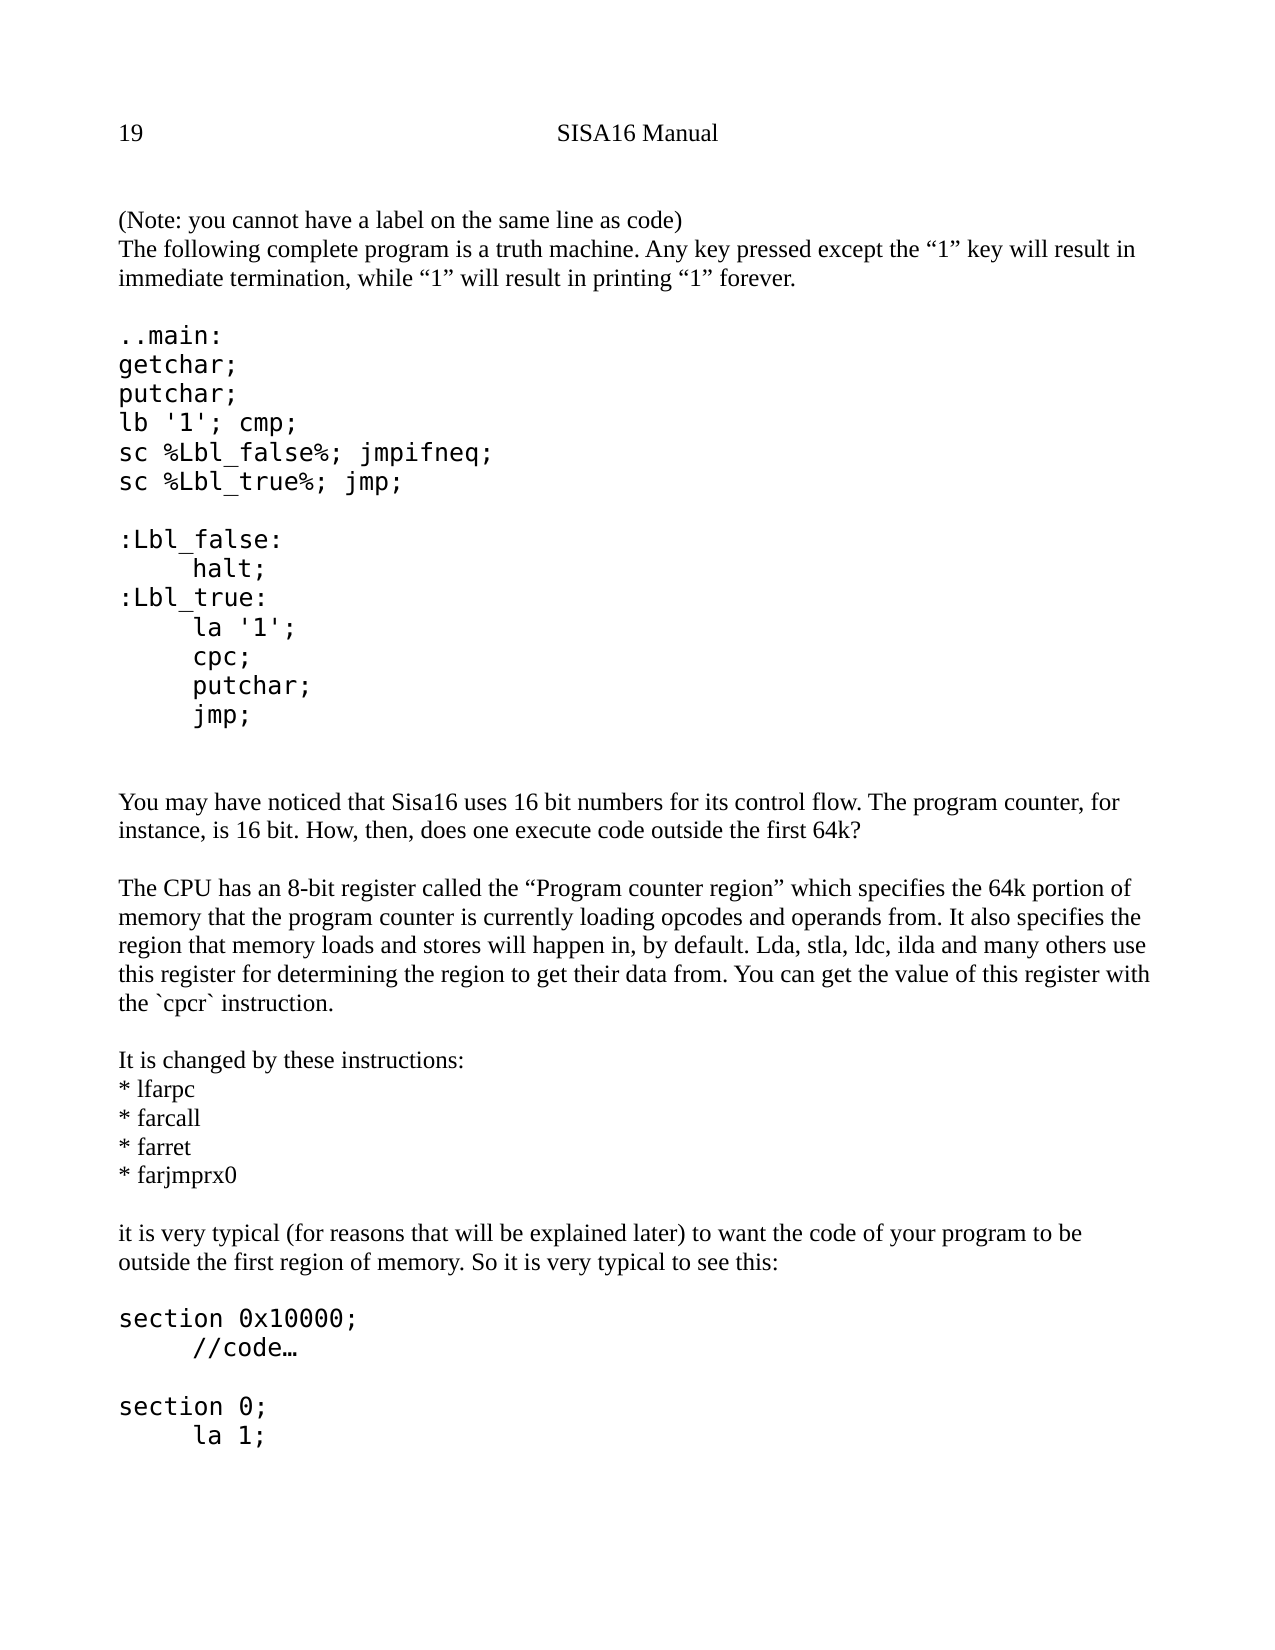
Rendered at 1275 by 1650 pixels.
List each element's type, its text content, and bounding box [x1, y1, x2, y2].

text getchar; [118, 350, 1157, 379]
text :Lbl_false: [118, 525, 1157, 554]
text It is changed by these instructions: * lfarpc [118, 1046, 1157, 1103]
text section 0x10000; [118, 1304, 1157, 1333]
text //code… [118, 1333, 1157, 1363]
text ..main: [118, 321, 1157, 350]
text * farret [118, 1132, 1157, 1161]
text putchar; [118, 671, 1157, 700]
text sc %Lbl_true%; jmp; [118, 467, 1157, 496]
text putchar; [118, 379, 1157, 408]
text (Note: you cannot have a label on the same line as code) [118, 206, 1157, 234]
text The following complete program is a truth machine. Any key pressed except the “1” key will result in immediate termination, while “1” will result in printing “1” forever. [118, 234, 1157, 292]
text section 0; [118, 1392, 1157, 1421]
text You may have noticed that Sisa16 uses 16 bit numbers for its control flow. The program counter, for instance, is 16 bit. How, then, does one execute code outside the first 64k? [118, 787, 1157, 844]
text * farjmprx0 [118, 1161, 1157, 1189]
text cpc; [118, 642, 1157, 671]
text The CPU has an 8-bit register called the “Program counter region” which specifies the 64k portion of memory that the program counter is currently loading opcodes and operands from. It also specifies the region that memory loads and stores will happen in, by default. Lda, stla, ldc, ilda and many others use this register for determining the region to get their data from. You can get the value of this register with the `cpcr` instruction. [118, 873, 1157, 1017]
text halt; [118, 554, 1157, 583]
text it is very typical (for reasons that will be explained later) to want the code of your program to be outside the first region of memory. So it is very typical to see this: [118, 1218, 1157, 1276]
text :Lbl_true: [118, 583, 1157, 613]
text jmp; [118, 700, 1157, 729]
text la '1'; [118, 613, 1157, 642]
text lb '1'; cmp; [118, 408, 1157, 438]
text * farcall [118, 1103, 1157, 1132]
text la 1; [118, 1421, 1157, 1450]
text sc %Lbl_false%; jmpifneq; [118, 438, 1157, 467]
